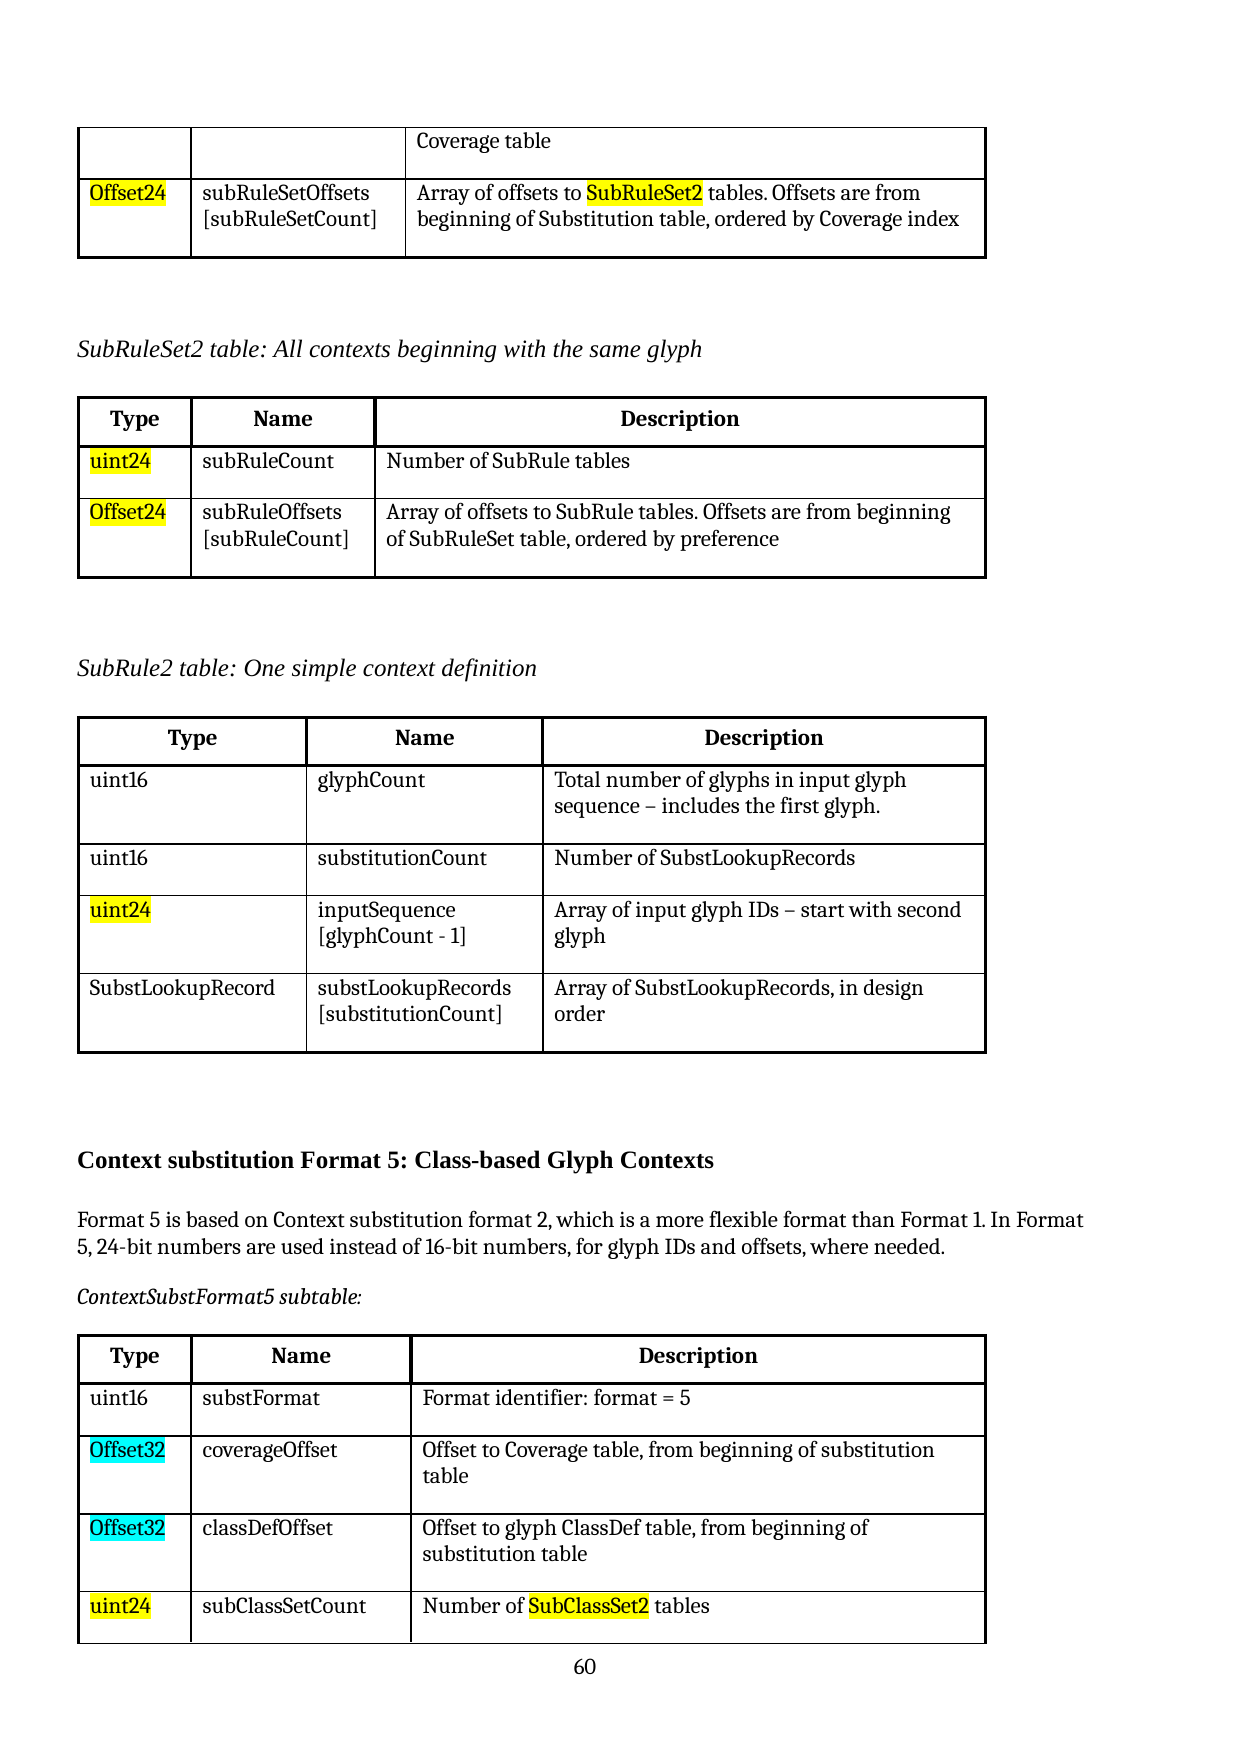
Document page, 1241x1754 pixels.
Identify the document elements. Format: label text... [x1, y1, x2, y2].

table_cell [80, 128, 190, 178]
table_cell uint24 [80, 896, 306, 973]
table_cell Array of offsets to SubRule tables. Offsets are from beginning of SubRuleSet table, ordered by preference [376, 499, 984, 576]
table_cell inputSequence [glyphCount - 1] [307, 896, 542, 973]
table_cell classDefOffset [192, 1515, 410, 1591]
table_cell Array of input glyph IDs – start with second glyph [544, 896, 984, 973]
table_cell Format identifier: format = 5 [412, 1385, 984, 1435]
table_cell subRuleCount [192, 448, 374, 498]
text Context substitution Format 5: Class-based Glyph Contexts [77, 1145, 1093, 1174]
table_header Type [80, 1337, 190, 1382]
table_cell subRuleSetOffsets [subRuleSetCount] [192, 180, 405, 256]
table_header Name [193, 1337, 409, 1382]
table_cell uint24 [80, 448, 190, 498]
table_cell Offset32 [80, 1515, 190, 1591]
table_cell substitutionCount [307, 845, 542, 895]
table_header Description [377, 399, 984, 444]
text Format 5 is based on Context substitution format 2, which is a more flexible format than Format 1. In Format 5, 24-bit numbers are used instead of 16-bit numbers, for glyph IDs and offsets, where needed. [77, 1207, 1093, 1260]
table_cell Offset32 [80, 1437, 190, 1513]
text SubRule2 table: One simple context definition [77, 653, 1093, 682]
table_cell Number of SubstLookupRecords [544, 845, 984, 895]
text SubRuleSet2 table: All contexts beginning with the same glyph [77, 334, 1093, 363]
table_cell substFormat [192, 1385, 410, 1435]
table_cell [192, 128, 405, 178]
table_cell Coverage table [406, 128, 984, 178]
text ContextSubstFormat5 subtable: [77, 1284, 1093, 1310]
table_cell Array of offsets to SubRuleSet2 tables. Offsets are from beginning of Substitution table, ordered by Coverage index [406, 180, 984, 256]
table_header Name [308, 719, 541, 764]
table_cell Array of SubstLookupRecords, in design order [544, 974, 984, 1051]
table_header Type [80, 719, 305, 764]
table_cell coverageOffset [192, 1437, 410, 1513]
table_header Type [80, 399, 190, 444]
table_cell Offset to glyph ClassDef table, from beginning of substitution table [412, 1515, 984, 1591]
table_cell Total number of glyphs in input glyph sequence – includes the first glyph. [544, 767, 984, 843]
table_header Name [193, 399, 373, 444]
table_cell substLookupRecords [substitutionCount] [307, 974, 542, 1051]
table_cell subRuleOffsets [subRuleCount] [192, 499, 374, 576]
table_header Description [544, 719, 984, 764]
table_cell Offset24 [80, 499, 190, 576]
table_cell Number of SubClassSet2 tables [412, 1592, 984, 1642]
table_cell Offset to Coverage table, from beginning of substitution table [412, 1437, 984, 1513]
table_cell Number of SubRule tables [376, 448, 984, 498]
table_cell SubstLookupRecord [80, 974, 306, 1051]
table_header Description [413, 1337, 984, 1382]
table_cell glyphCount [307, 767, 542, 843]
table_cell Offset24 [80, 180, 190, 256]
table_cell uint16 [80, 845, 306, 895]
table_cell uint24 [80, 1592, 190, 1642]
table_cell uint16 [80, 767, 306, 843]
table_cell subClassSetCount [192, 1592, 410, 1642]
table_cell uint16 [80, 1385, 190, 1435]
